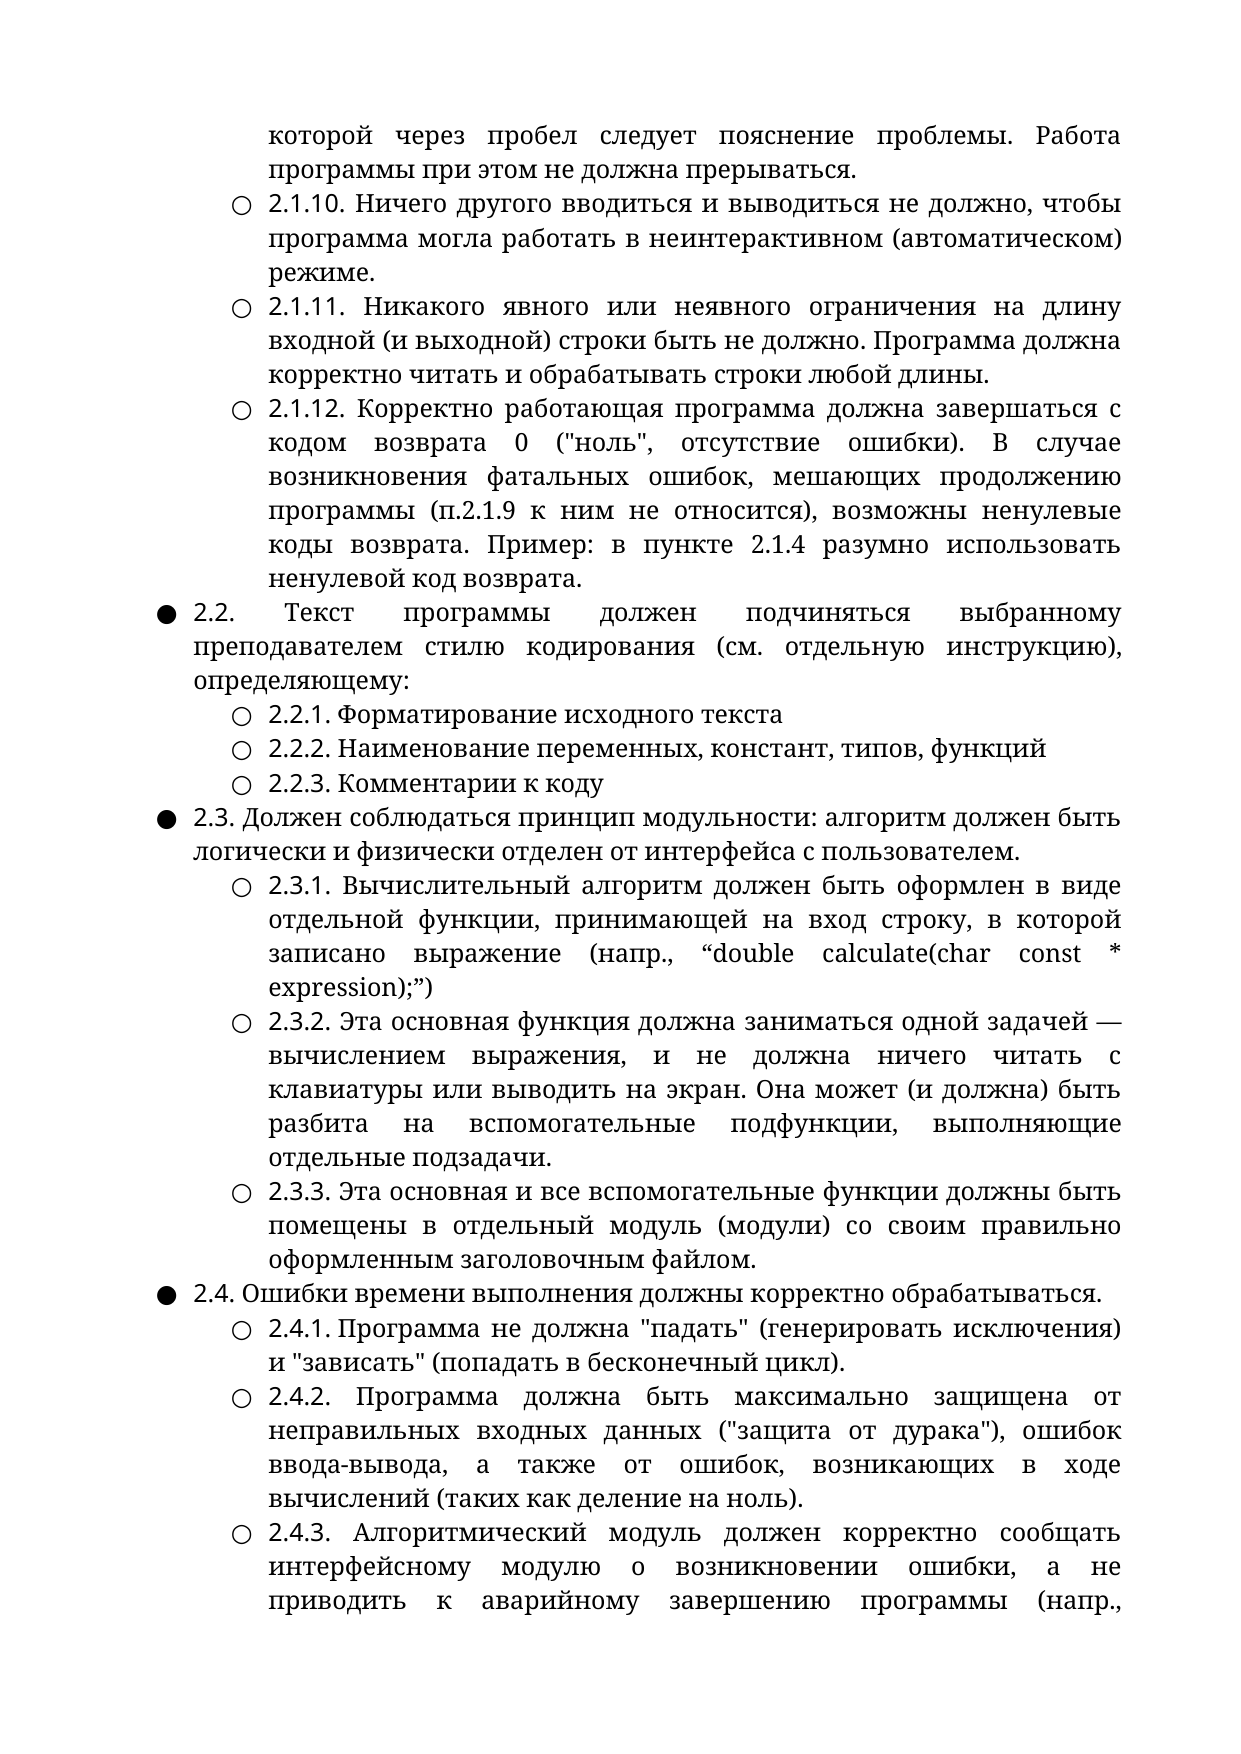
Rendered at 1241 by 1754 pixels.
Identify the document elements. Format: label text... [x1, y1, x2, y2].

list 2.1.11. Никакого явного или неявного ограничения на длину входной (и выходной) строки быть не должно. Программа должна корректно читать и обрабатывать строки любой длины. [231, 288, 1122, 391]
list 2.3.1. Вычислительный алгоритм должен быть оформлен в виде отдельной функции, принимающей на вход строку, в которой записано выражение (напр., “double calculate(char const * expression);”) [231, 867, 1122, 1004]
list 2.4.2. Программа должна быть максимально защищена от неправильных входных данных ("защита от дурака"), ошибок ввода-вывода, а также от ошибок, возникающих в ходе вычислений (таких как деление на ноль). [231, 1378, 1122, 1514]
list 2.2.3. Комментарии к коду [231, 765, 1122, 799]
list 2.3. Должен соблюдаться принцип модульности: алгоритм должен быть логически и физически отделен от интерфейса с пользователем. [156, 799, 1122, 867]
list которой через пробел следует пояснение проблемы. Работа программы при этом не должна прерываться. [231, 118, 1122, 186]
list 2.4.1. Программа не должна "падать" (генерировать исключения) и "зависать" (попадать в бесконечный цикл). [231, 1310, 1122, 1378]
list 2.1.12. Корректно работающая программа должна завершаться с кодом возврата 0 ("ноль", отсутствие ошибки). В случае возникновения фатальных ошибок, мешающих продолжению программы (п.2.1.9 к ним не относится), возможны ненулевые коды возврата. Пример: в пункте 2.1.4 разумно использовать ненулевой код возврата. [231, 391, 1122, 595]
list 2.2. Текст программы должен подчиняться выбранному преподавателем стилю кодирования (см. отдельную инструкцию), определяющему: [156, 595, 1122, 697]
list 2.2.1. Форматирование исходного текста [231, 697, 1122, 731]
list 2.3.2. Эта основная функция должна заниматься одной задачей — вычислением выражения, и не должна ничего читать с клавиатуры или выводить на экран. Она может (и должна) быть разбита на вспомогательные подфункции, выполняющие отдельные подзадачи. [231, 1004, 1122, 1174]
list 2.3.3. Эта основная и все вспомогательные функции должны быть помещены в отдельный модуль (модули) со своим правильно оформленным заголовочным файлом. [231, 1174, 1122, 1276]
list 2.4. Ошибки времени выполнения должны корректно обрабатываться. [156, 1276, 1122, 1310]
list 2.1.10. Ничего другого вводиться и выводиться не должно, чтобы программа могла работать в неинтерактивном (автоматическом) режиме. [231, 186, 1122, 288]
list 2.4.3. Алгоритмический модуль должен корректно сообщать интерфейсному модулю о возникновении ошибки, а не приводить к аварийному завершению программы (напр., [231, 1514, 1122, 1617]
list 2.2.2. Наименование переменных, констант, типов, функций [231, 731, 1122, 765]
